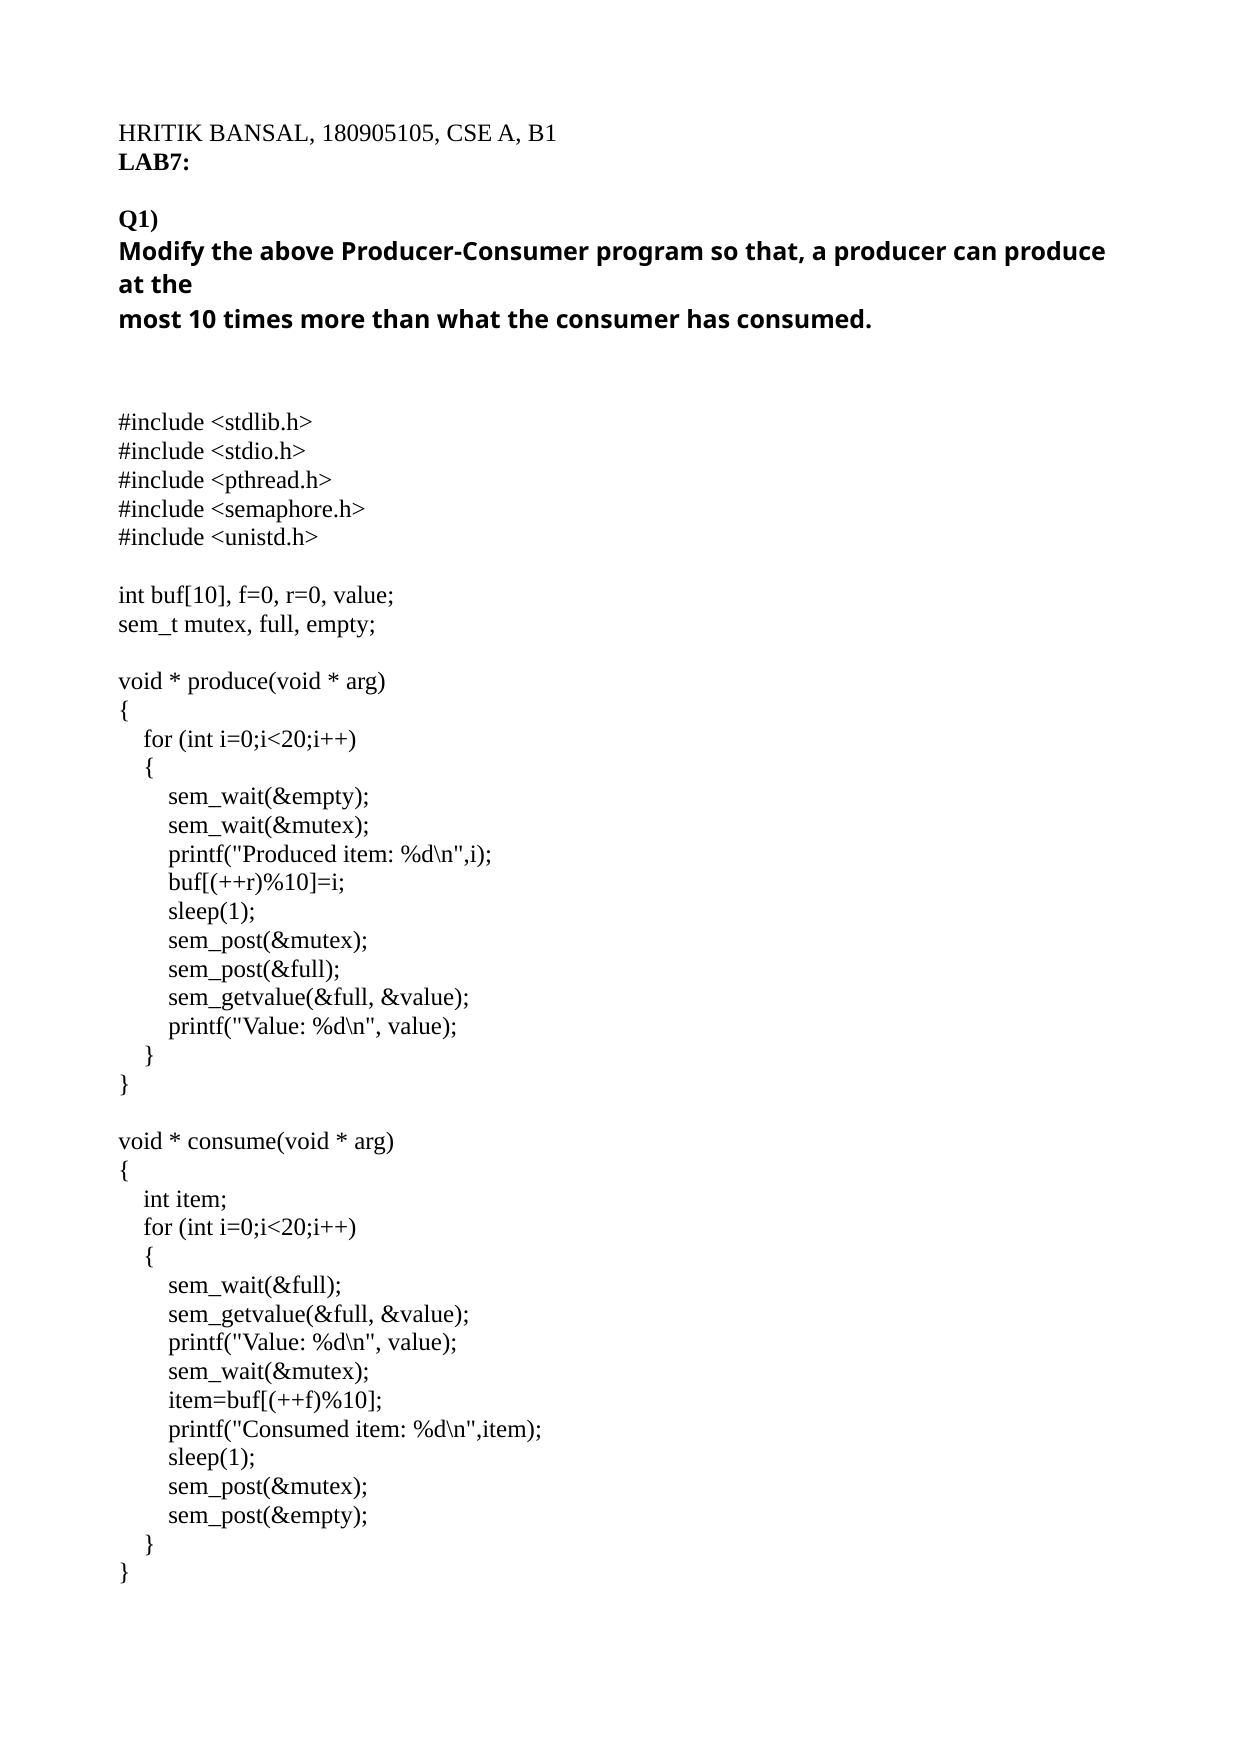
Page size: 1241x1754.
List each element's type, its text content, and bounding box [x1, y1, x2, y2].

text sem_post(&empty); [118, 1500, 1122, 1529]
text int item; [118, 1184, 1122, 1212]
text item=buf[(++f)%10]; [118, 1385, 1122, 1414]
text printf("Value: %d\n", value); [118, 1327, 1122, 1356]
text sem_wait(&mutex); [118, 1356, 1122, 1385]
text HRITIK BANSAL, 180905105, CSE A, B1 [118, 118, 1122, 147]
text { [118, 695, 1122, 724]
text #include <pthread.h> [118, 465, 1122, 494]
text sem_getvalue(&full, &value); [118, 982, 1122, 1011]
text { [118, 1155, 1122, 1184]
text LAB7: [118, 147, 1122, 176]
text sem_getvalue(&full, &value); [118, 1299, 1122, 1327]
text Q1) [118, 204, 1122, 233]
text void * consume(void * arg) [118, 1126, 1122, 1155]
text Modify the above Producer-Consumer program so that, a producer can produce at the [118, 233, 1122, 301]
text printf("Value: %d\n", value); [118, 1011, 1122, 1040]
text { [118, 1241, 1122, 1270]
text sem_post(&mutex); [118, 925, 1122, 954]
text #include <unistd.h> [118, 522, 1122, 551]
text } [118, 1069, 1122, 1097]
text sleep(1); [118, 896, 1122, 925]
text sem_wait(&empty); [118, 781, 1122, 810]
text #include <stdlib.h> [118, 407, 1122, 436]
text #include <semaphore.h> [118, 494, 1122, 522]
text #include <stdio.h> [118, 436, 1122, 465]
text } [118, 1529, 1122, 1557]
text for (int i=0;i<20;i++) [118, 724, 1122, 752]
text buf[(++r)%10]=i; [118, 867, 1122, 896]
text printf("Consumed item: %d\n",item); [118, 1414, 1122, 1442]
text sem_post(&mutex); [118, 1471, 1122, 1500]
text { [118, 752, 1122, 781]
text sleep(1); [118, 1442, 1122, 1471]
text int buf[10], f=0, r=0, value; [118, 580, 1122, 609]
text } [118, 1040, 1122, 1069]
text sem_wait(&full); [118, 1270, 1122, 1299]
text printf("Produced item: %d\n",i); [118, 839, 1122, 867]
text sem_wait(&mutex); [118, 810, 1122, 839]
text for (int i=0;i<20;i++) [118, 1212, 1122, 1241]
text sem_t mutex, full, empty; [118, 609, 1122, 637]
text sem_post(&full); [118, 954, 1122, 982]
text void * produce(void * arg) [118, 666, 1122, 695]
text most 10 times more than what the consumer has consumed. [118, 301, 1122, 335]
text } [118, 1557, 1122, 1586]
